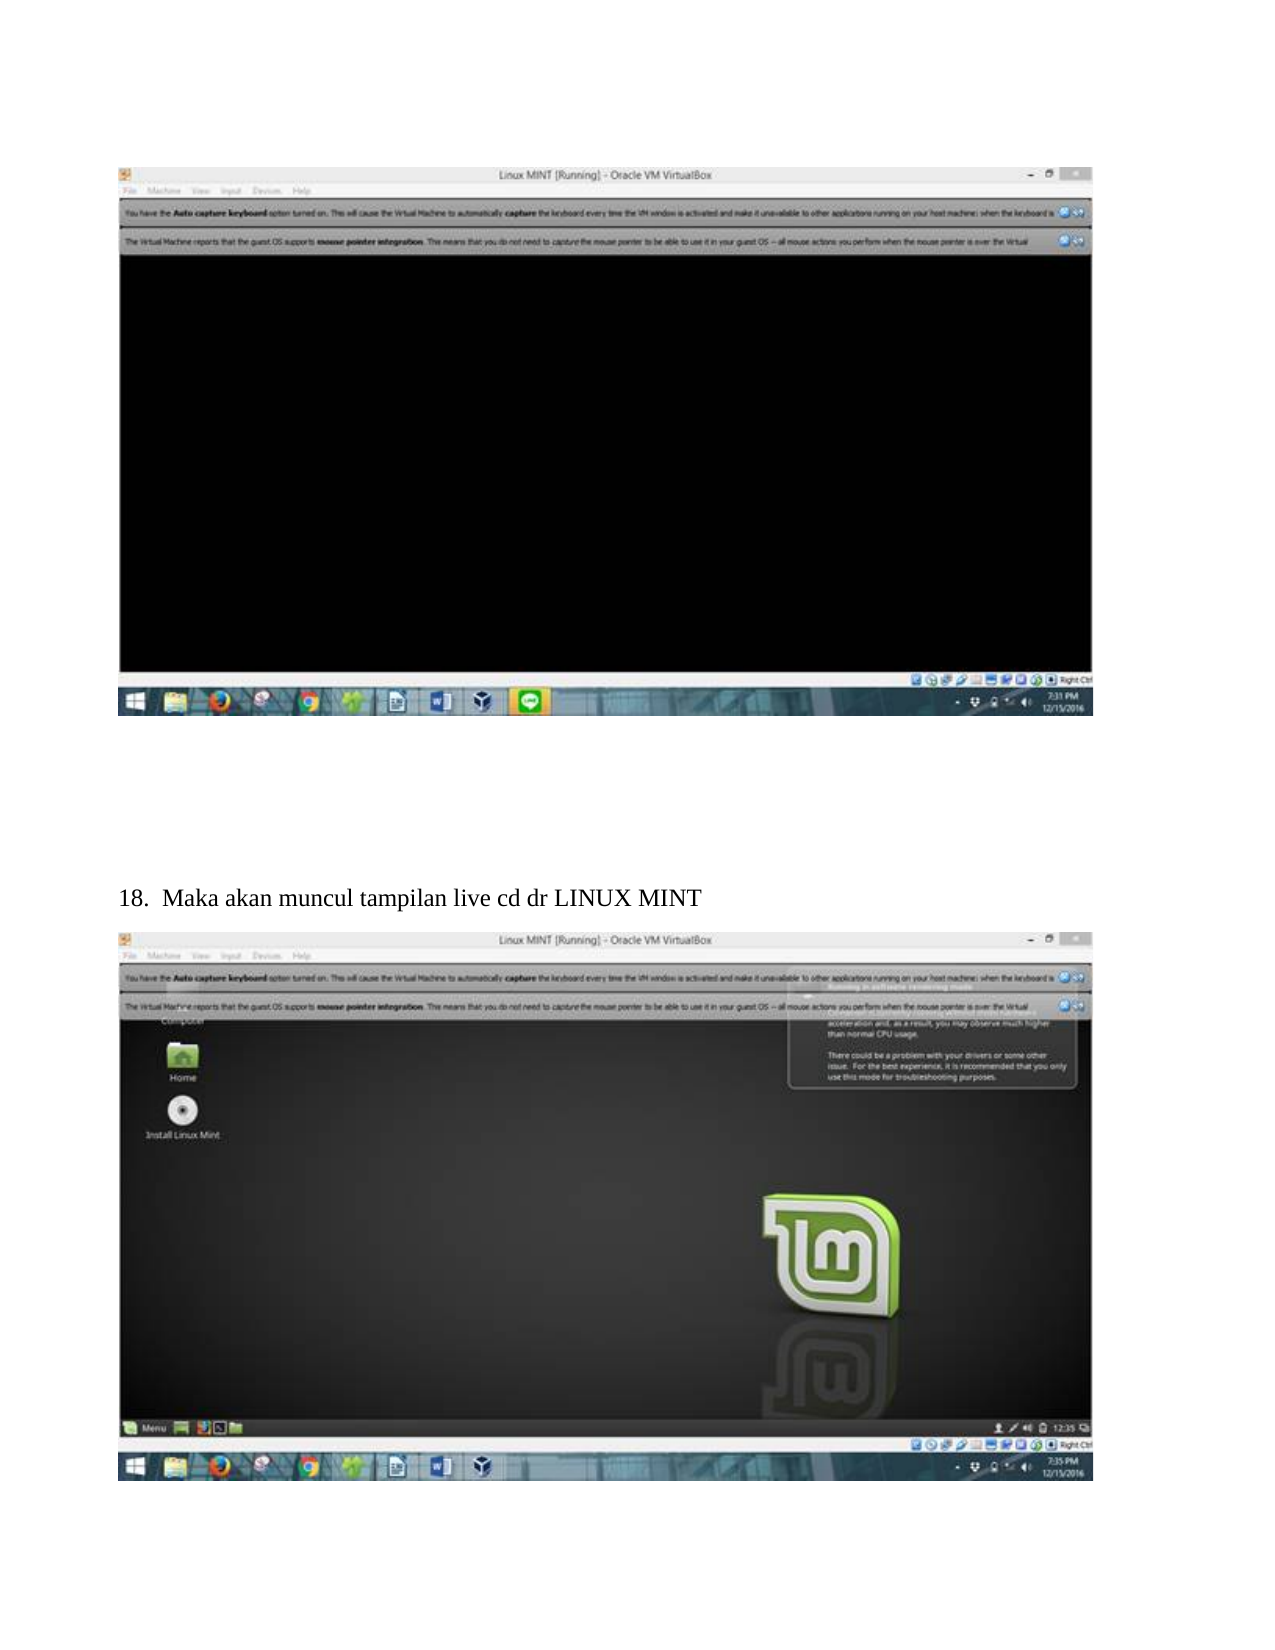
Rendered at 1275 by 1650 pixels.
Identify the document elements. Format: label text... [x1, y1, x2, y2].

text 18. Maka akan muncul tampilan live cd dr LINUX MINT [118, 883, 1157, 912]
picture [118, 932, 1094, 1481]
picture [118, 167, 1094, 716]
